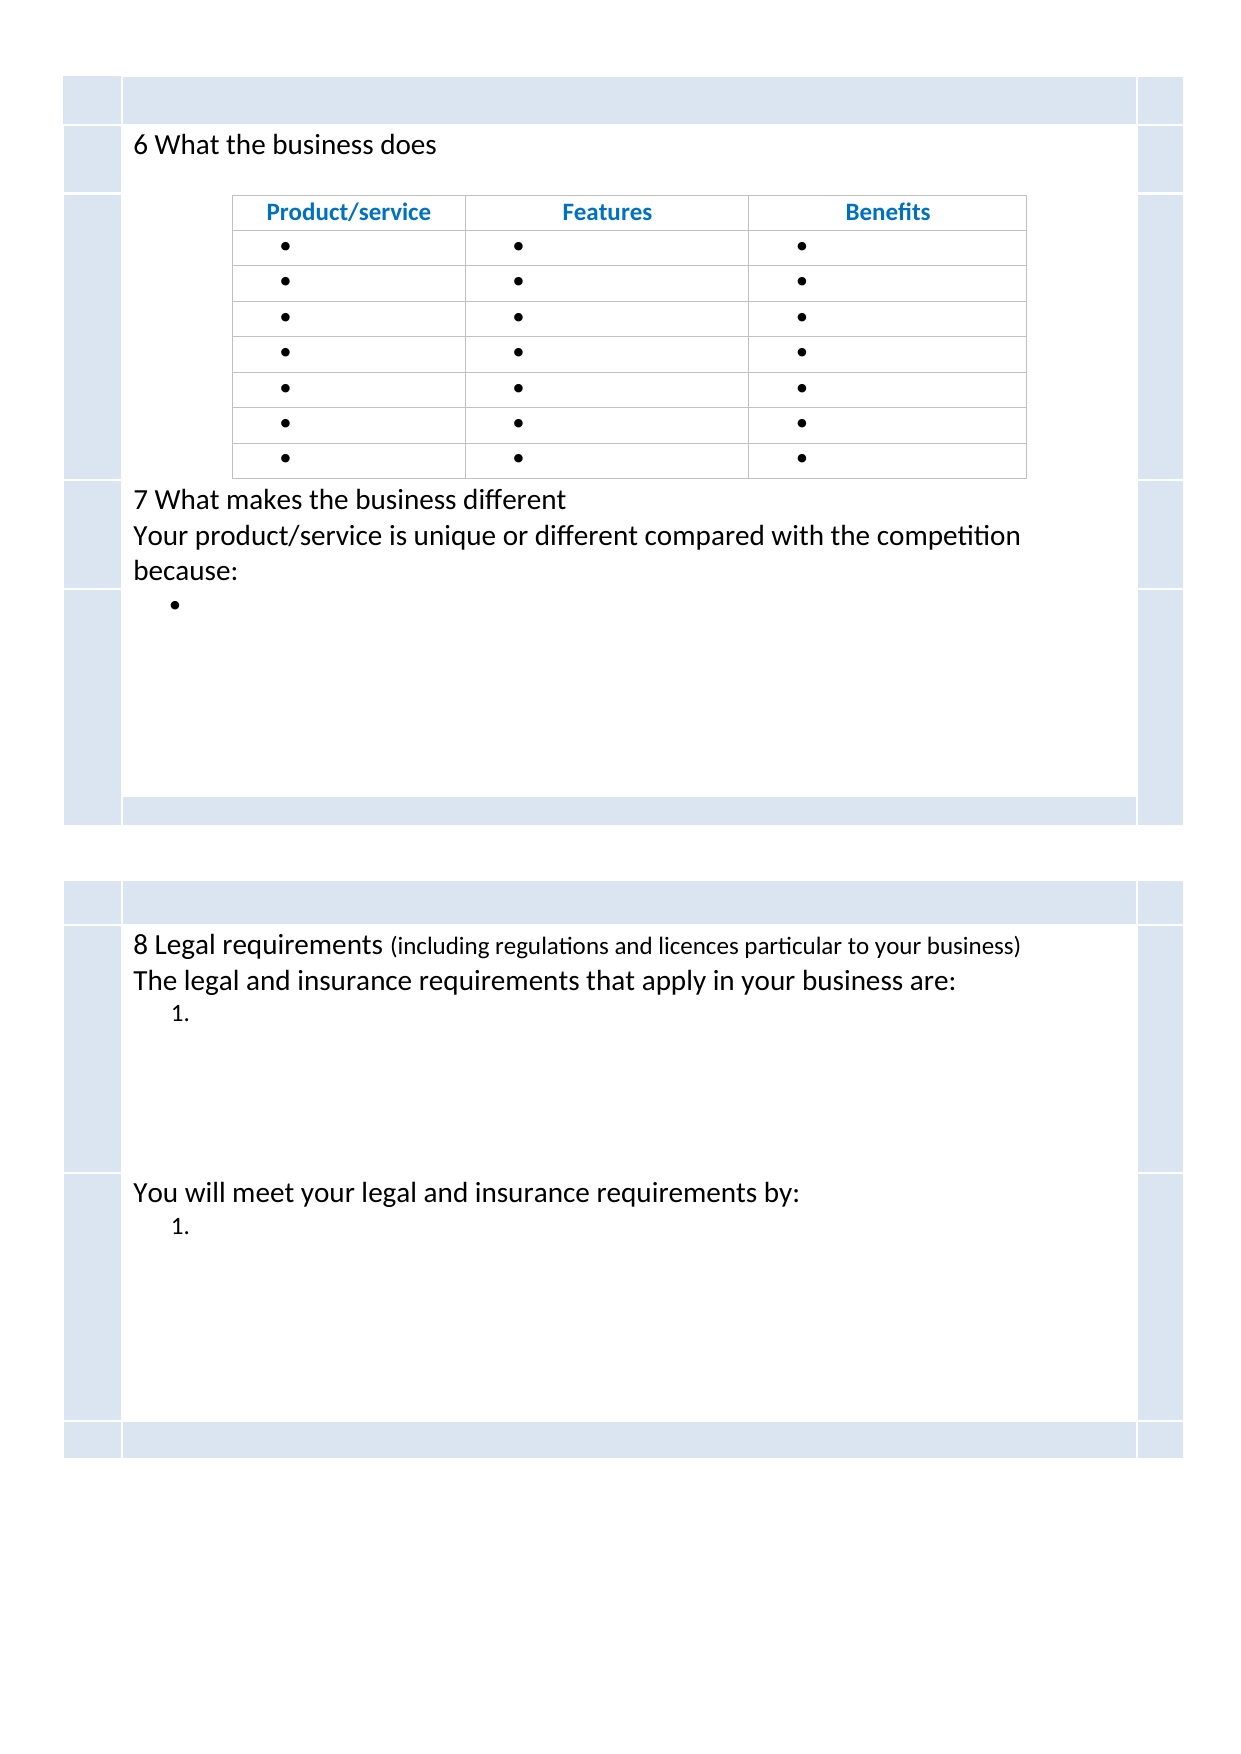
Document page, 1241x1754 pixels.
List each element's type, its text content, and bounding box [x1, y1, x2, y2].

table_cell [1138, 77, 1183, 124]
table_header Product/service [233, 196, 465, 230]
table_cell [1138, 1422, 1183, 1458]
table_cell [233, 231, 465, 265]
table_cell [233, 302, 465, 336]
table_cell [466, 408, 748, 442]
table_cell [466, 373, 748, 407]
table_cell [123, 77, 1136, 124]
table_cell [63, 76, 121, 124]
table_cell [64, 590, 121, 825]
table_header [64, 881, 121, 924]
table_cell [466, 266, 748, 301]
table_cell [233, 337, 465, 372]
table_cell [233, 266, 465, 301]
table_cell [1138, 926, 1183, 1172]
table_cell [123, 588, 1136, 795]
table_header Benefits [749, 196, 1026, 230]
table_cell [1138, 481, 1183, 588]
table_cell [123, 193, 1136, 479]
table_cell [64, 195, 121, 479]
table_cell [749, 302, 1026, 336]
table_cell [466, 231, 748, 265]
table_cell [233, 373, 465, 407]
table_cell 6 What the business does [123, 126, 1136, 192]
table_cell [466, 444, 748, 478]
table_cell [64, 1422, 121, 1458]
table_cell [64, 926, 121, 1172]
table_cell [233, 444, 465, 478]
table_header [1138, 881, 1183, 924]
table_cell [749, 231, 1026, 265]
table_cell [123, 797, 1136, 825]
table_cell [749, 373, 1026, 407]
table_cell [466, 302, 748, 336]
table_cell [1138, 126, 1183, 192]
table_header Features [466, 196, 748, 230]
table_cell [233, 408, 465, 442]
table_header [123, 881, 1136, 924]
table_cell [1138, 195, 1183, 479]
table_cell [749, 408, 1026, 442]
table_cell [749, 337, 1026, 372]
table_cell [123, 1422, 1136, 1458]
table_cell [64, 1174, 121, 1420]
table_cell You will meet your legal and insurance requirements by: [123, 1172, 1136, 1420]
table_cell [749, 266, 1026, 301]
table_cell 7 What makes the business different Your product/service is unique or different compared with the competition because: [123, 479, 1136, 588]
table_cell [466, 337, 748, 372]
table_cell [1138, 1174, 1183, 1420]
table_cell [64, 481, 121, 588]
table_cell 8 Legal requirements (including regulations and licences particular to your business) The legal and insurance requirements that apply in your business are: [123, 926, 1136, 1172]
table_cell [749, 444, 1026, 478]
table_cell [64, 126, 121, 192]
table_cell [1138, 590, 1183, 825]
